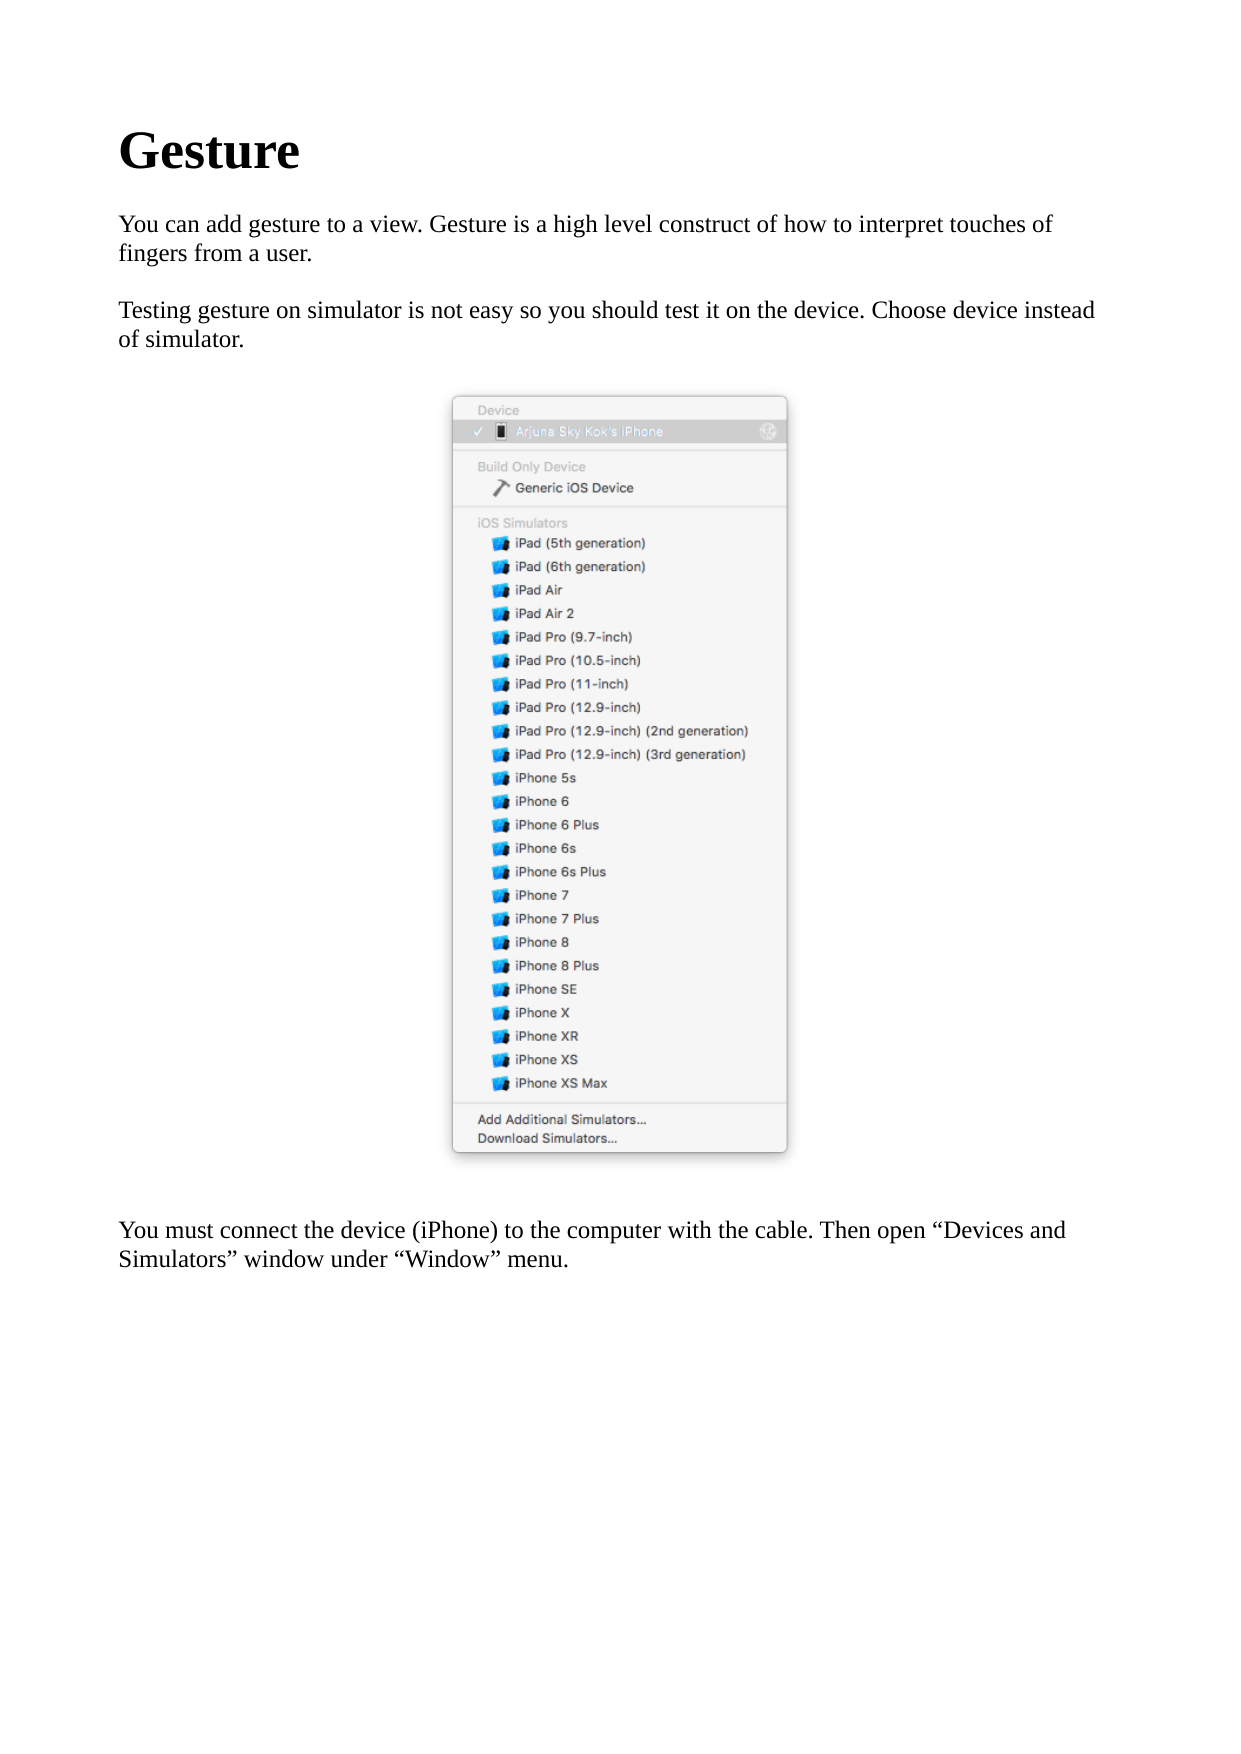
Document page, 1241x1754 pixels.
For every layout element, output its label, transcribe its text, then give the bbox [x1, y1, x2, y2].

text Testing gesture on simulator is not easy so you should test it on the device. Choose device instead of simulator. [118, 295, 1122, 353]
text Gesture [118, 118, 1122, 180]
text You can add gesture to a view. Gesture is a high level construct of how to interpret touches of fingers from a user. [118, 209, 1122, 267]
picture [433, 381, 807, 1177]
text You must connect the device (iPhone) to the computer with the cable. Then open “Devices and Simulators” window under “Window” menu. [118, 1215, 1122, 1273]
